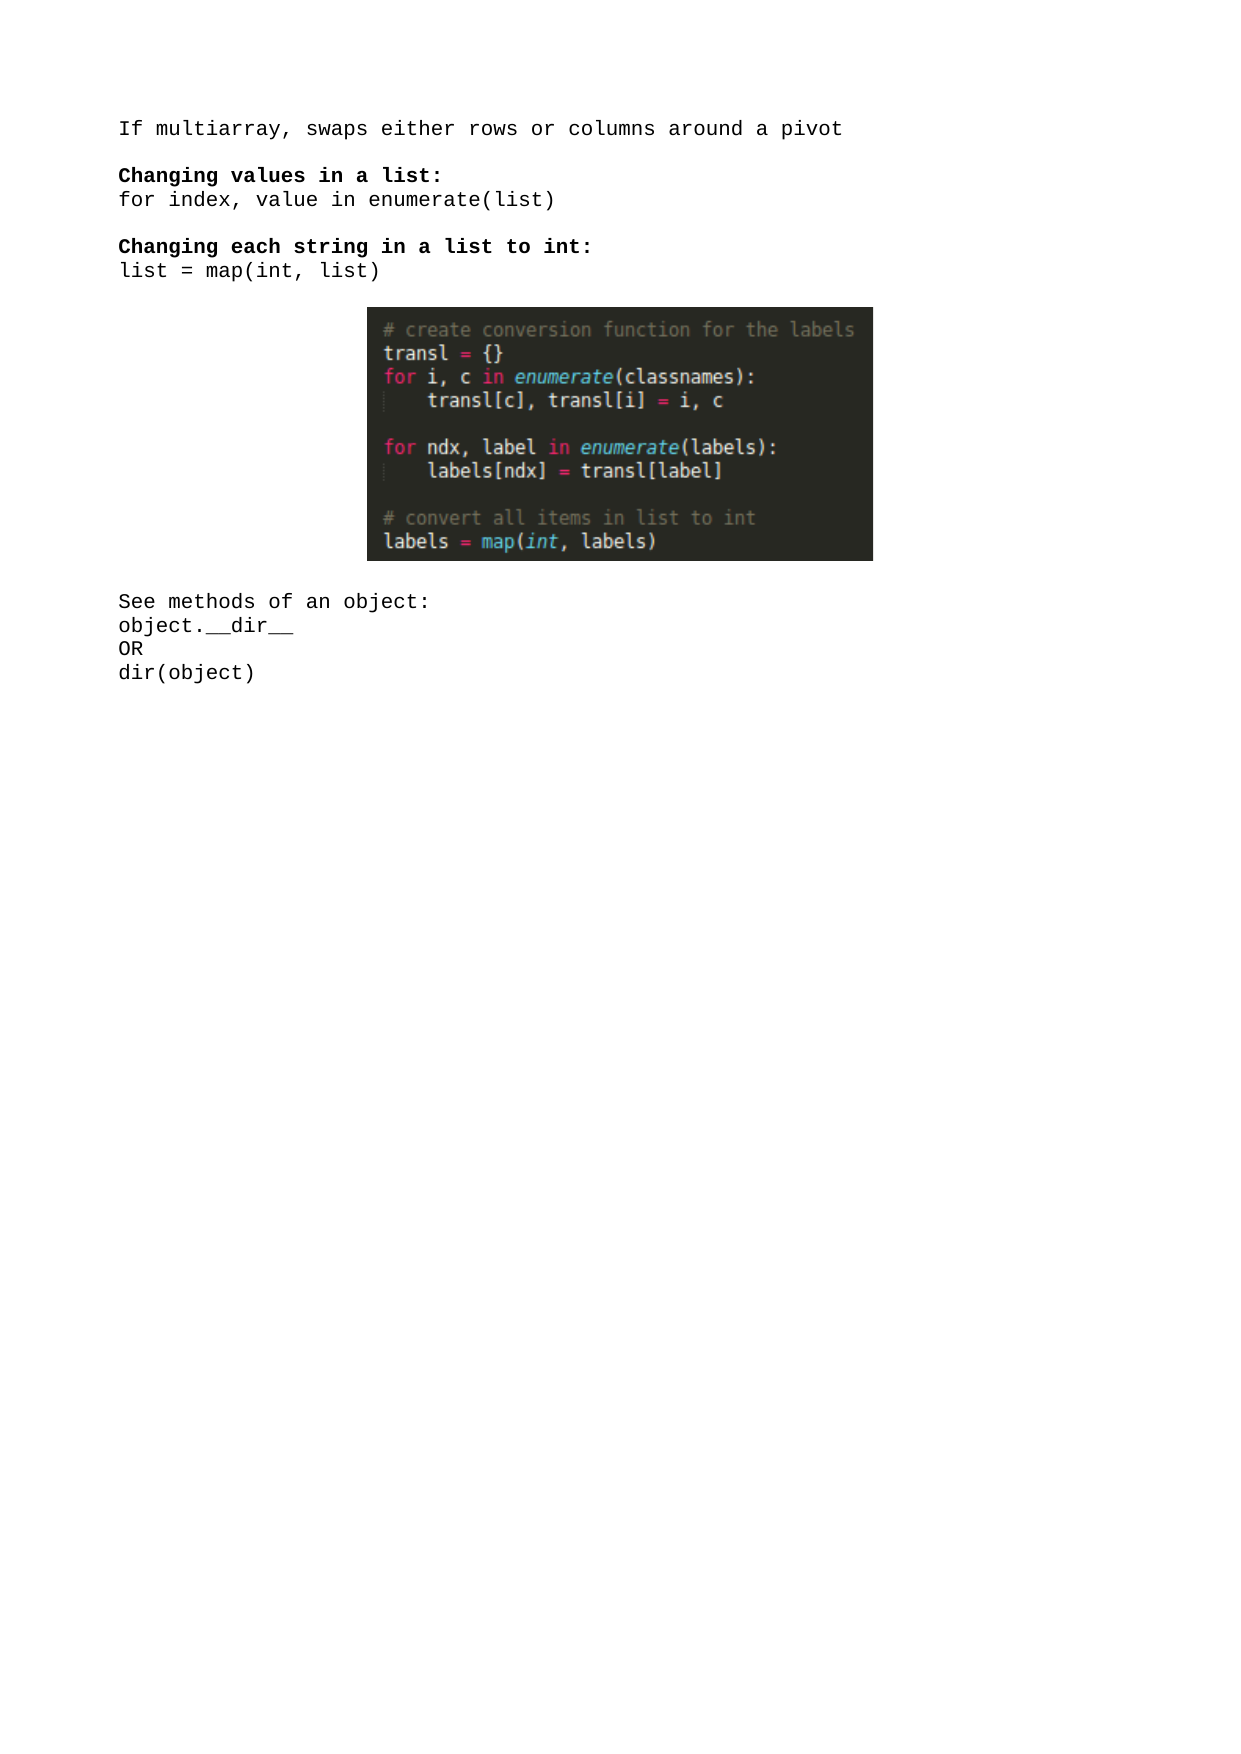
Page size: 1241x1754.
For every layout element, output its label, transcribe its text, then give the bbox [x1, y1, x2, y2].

text If multiarray, swaps either rows or columns around a pivot [118, 118, 1122, 142]
text Changing each string in a list to int: [118, 236, 1122, 260]
picture [367, 307, 874, 561]
text dir(object) [118, 662, 1122, 686]
text object.__dir__ [118, 615, 1122, 638]
text list = map(int, list) [118, 260, 1122, 284]
text Changing values in a list: [118, 165, 1122, 189]
text See methods of an object: [118, 591, 1122, 615]
text OR [118, 638, 1122, 662]
text for index, value in enumerate(list) [118, 189, 1122, 213]
